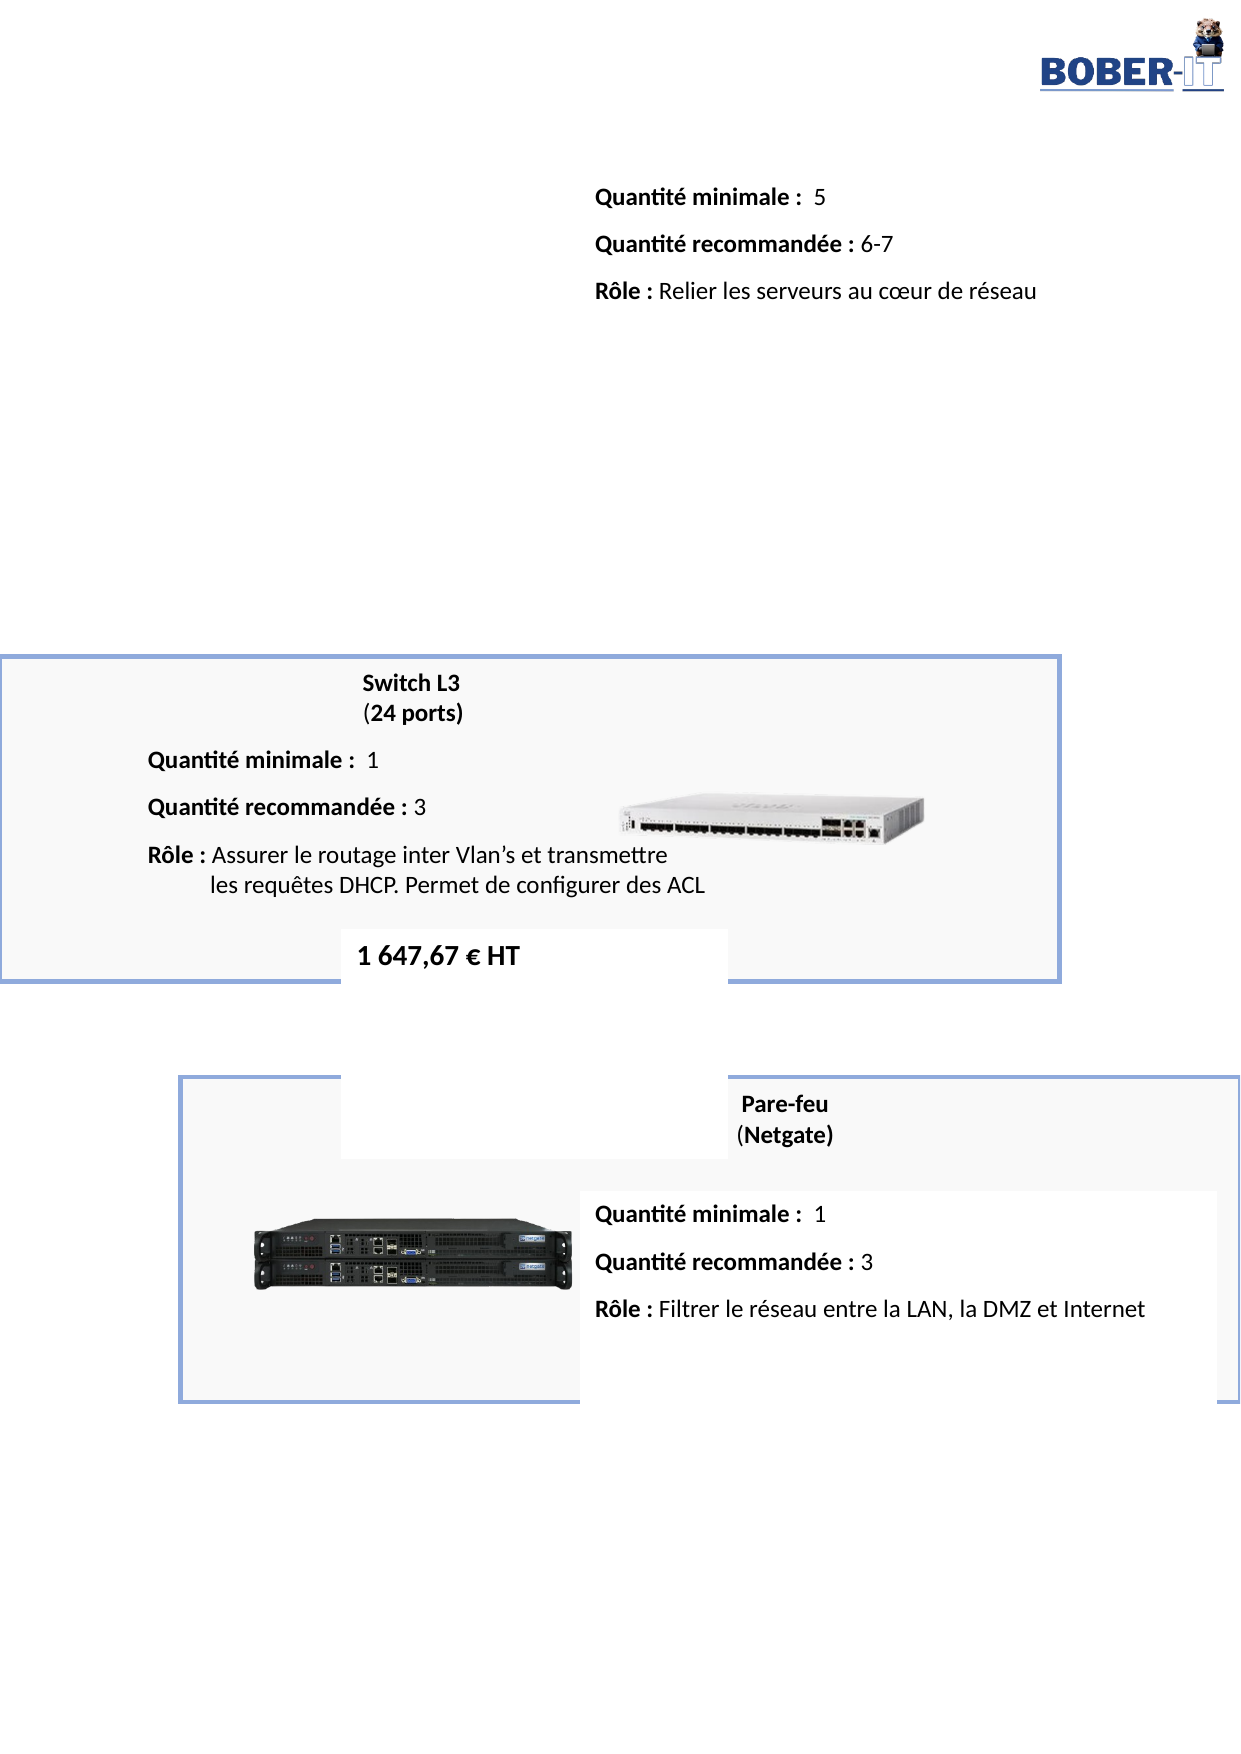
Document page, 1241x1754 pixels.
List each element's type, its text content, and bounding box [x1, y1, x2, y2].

text Quantité minimale : 1 [595, 1198, 1202, 1229]
text Switch L3 [1062, 667, 1093, 697]
text (Netgate) [148, 1119, 178, 1149]
text Quantité recommandée : 3 [1062, 792, 1093, 822]
text Quantité recommandée : 6-7 [595, 228, 1154, 258]
text Quantité minimale : 5 [595, 181, 1154, 211]
text Pare-feu [148, 1088, 178, 1119]
text 1 647,67 € HT [356, 937, 713, 972]
text (24 ports) [1062, 697, 1093, 728]
text Rôle : Relier les serveurs au cœur de réseau [595, 275, 1154, 306]
text les requêtes DHCP. Permet de configurer des ACL [1062, 869, 1093, 900]
text Quantité minimale : 1 [1062, 744, 1093, 775]
text Rôle : Filtrer le réseau entre la LAN, la DMZ et Internet [595, 1293, 1202, 1323]
text Quantité recommandée : 3 [595, 1246, 1202, 1276]
